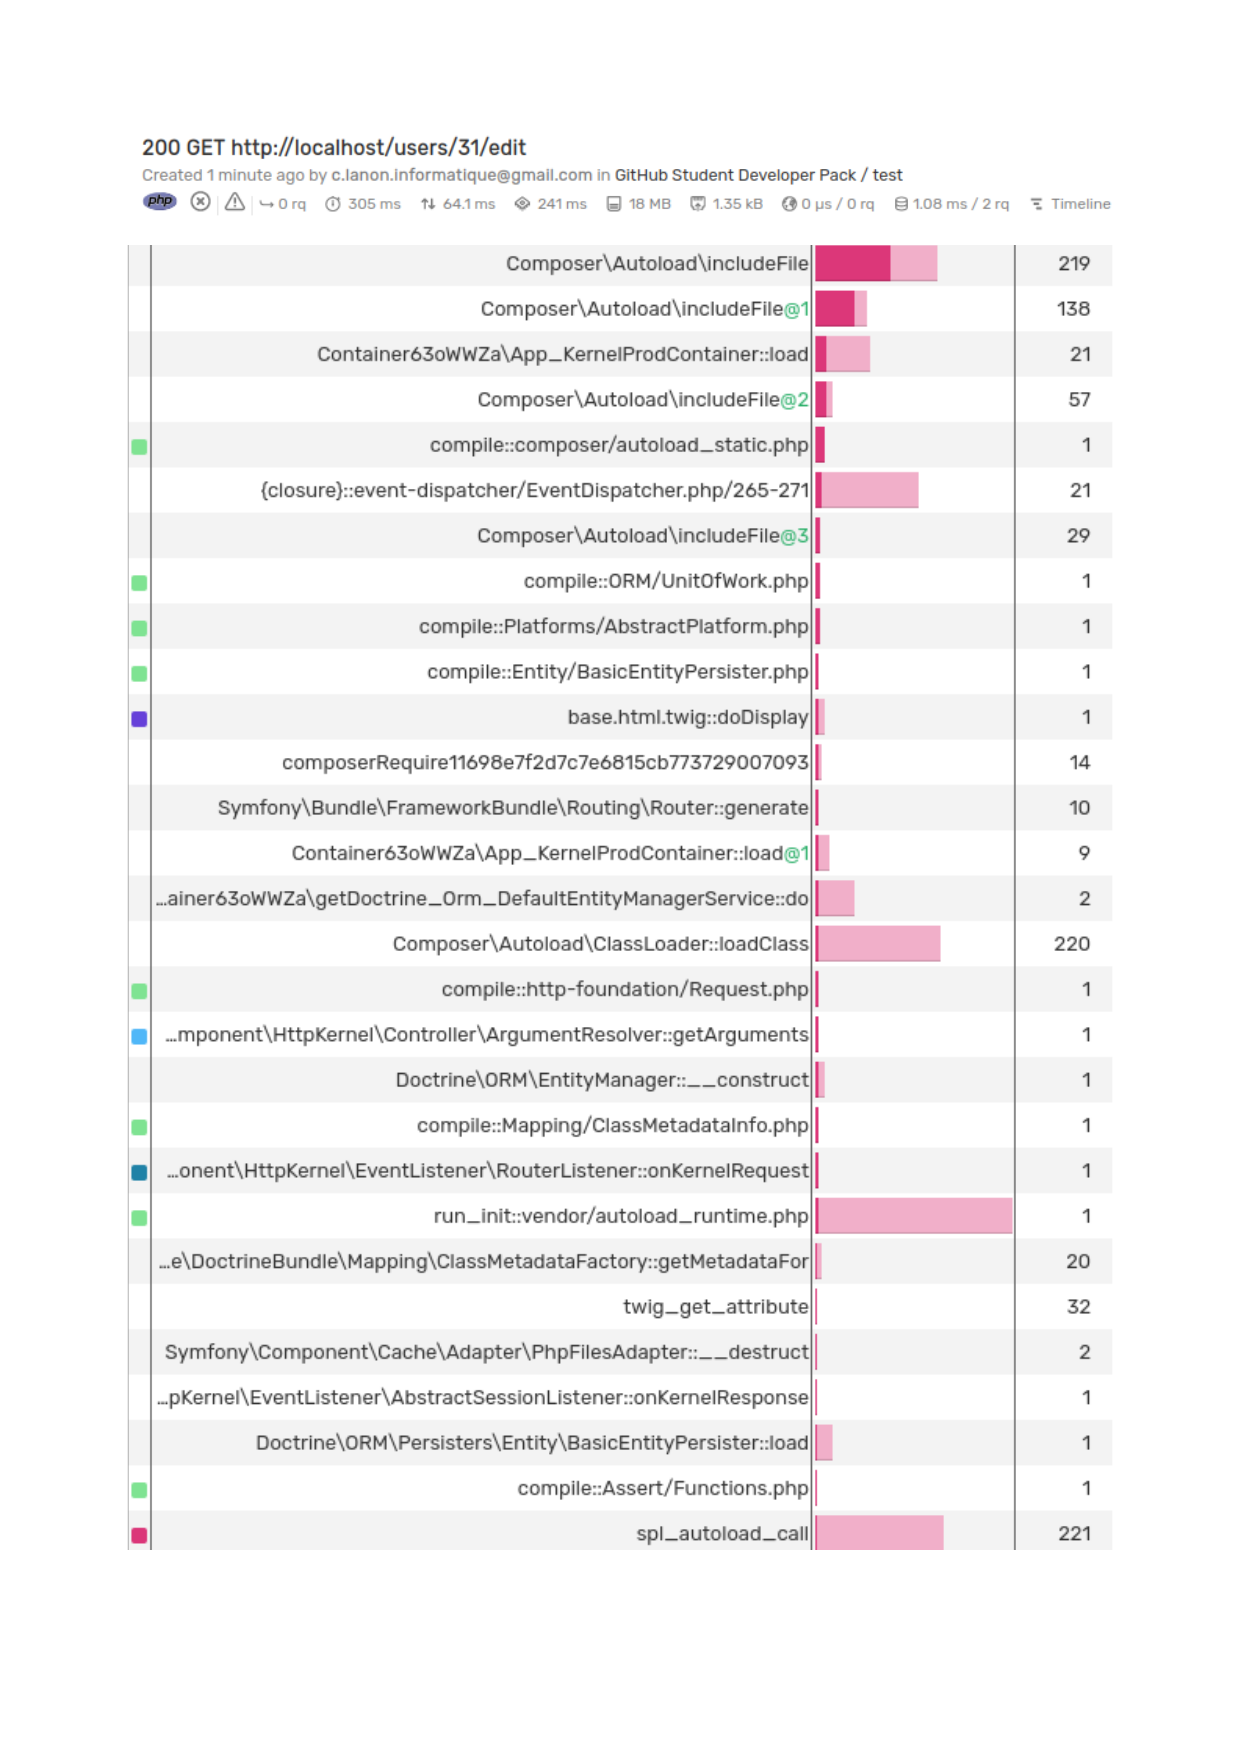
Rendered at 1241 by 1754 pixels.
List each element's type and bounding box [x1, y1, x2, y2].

picture [118, 118, 1123, 227]
picture [127, 245, 1113, 1550]
